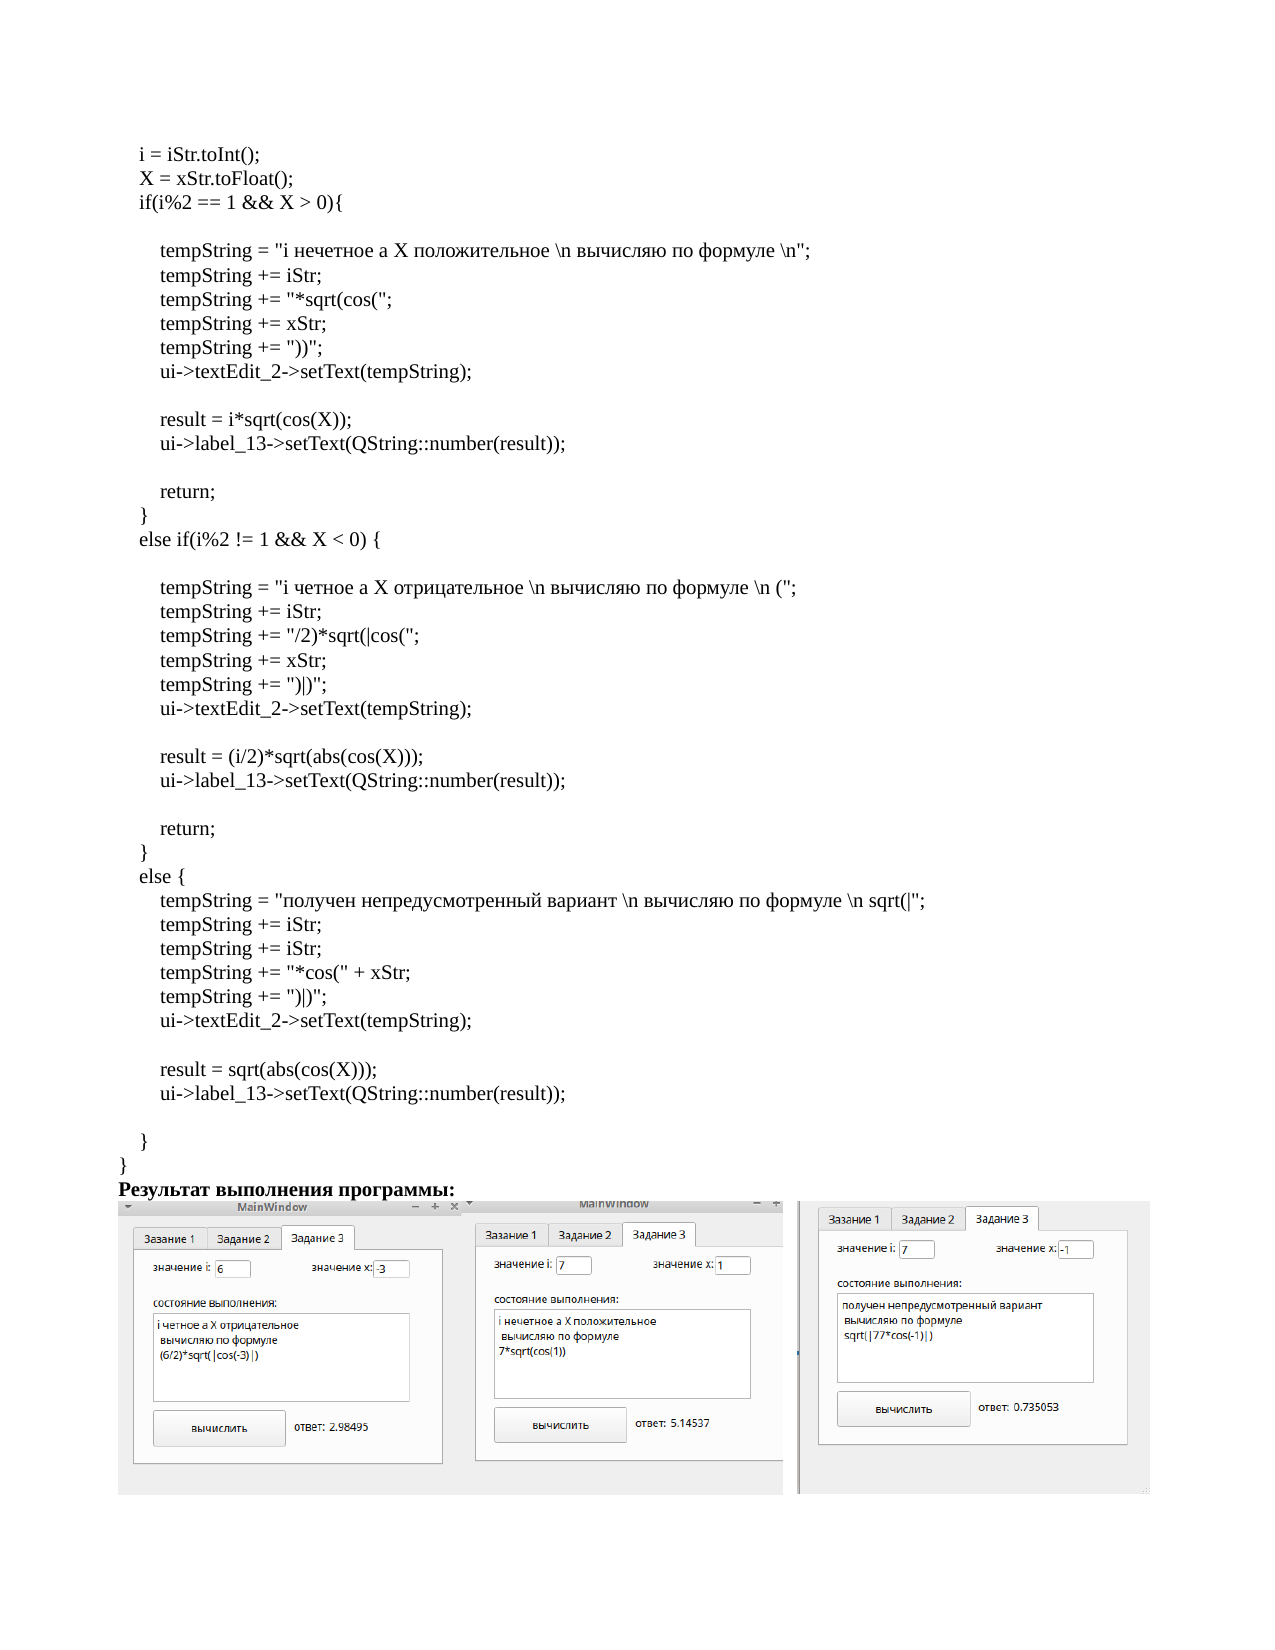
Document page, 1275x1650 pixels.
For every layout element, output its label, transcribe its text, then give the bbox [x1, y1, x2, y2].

text tempString = "i четное а X отрицательное \n вычисляю по формуле \n ("; [118, 575, 1157, 599]
text result = i*sqrt(cos(X)); [118, 407, 1157, 431]
text tempString += iStr; [118, 262, 1157, 287]
text ui->textEdit_2->setText(tempString); [118, 696, 1157, 720]
text tempString += xStr; [118, 647, 1157, 672]
text else if(i%2 != 1 && X < 0) { [118, 527, 1157, 551]
text tempString += ")|)"; [118, 672, 1157, 696]
text tempString += "*cos(" + xStr; [118, 960, 1157, 984]
text tempString += iStr; [118, 912, 1157, 936]
text tempString += "))"; [118, 335, 1157, 359]
text X = xStr.toFloat(); [118, 166, 1157, 190]
text else { [118, 864, 1157, 888]
text ui->textEdit_2->setText(tempString); [118, 1008, 1157, 1032]
text tempString += "/2)*sqrt(|cos("; [118, 623, 1157, 647]
text ui->label_13->setText(QString::number(result)); [118, 431, 1157, 455]
text tempString += iStr; [118, 599, 1157, 623]
text tempString = "i нечетное а X положительное \n вычисляю по формуле \n"; [118, 238, 1157, 262]
text ui->textEdit_2->setText(tempString); [118, 359, 1157, 383]
text tempString += ")|)"; [118, 984, 1157, 1008]
text result = (i/2)*sqrt(abs(cos(X))); [118, 744, 1157, 768]
text return; [118, 816, 1157, 840]
text Результат выполнения программы: [118, 1177, 1157, 1201]
text tempString += iStr; [118, 936, 1157, 960]
text } [118, 1129, 1157, 1153]
text } [118, 503, 1157, 527]
text tempString += xStr; [118, 311, 1157, 335]
text } [118, 1153, 1157, 1177]
text result = sqrt(abs(cos(X))); [118, 1057, 1157, 1081]
text i = iStr.toInt(); [118, 142, 1157, 166]
text tempString = "получен непредусмотренный вариант \n вычисляю по формуле \n sqrt(|"; [118, 888, 1157, 912]
text return; [118, 479, 1157, 503]
text ui->label_13->setText(QString::number(result)); [118, 768, 1157, 792]
text ui->label_13->setText(QString::number(result)); [118, 1081, 1157, 1105]
picture [118, 1201, 1157, 1501]
text tempString += "*sqrt(cos("; [118, 287, 1157, 311]
text if(i%2 == 1 && X > 0){ [118, 190, 1157, 214]
text } [118, 840, 1157, 864]
